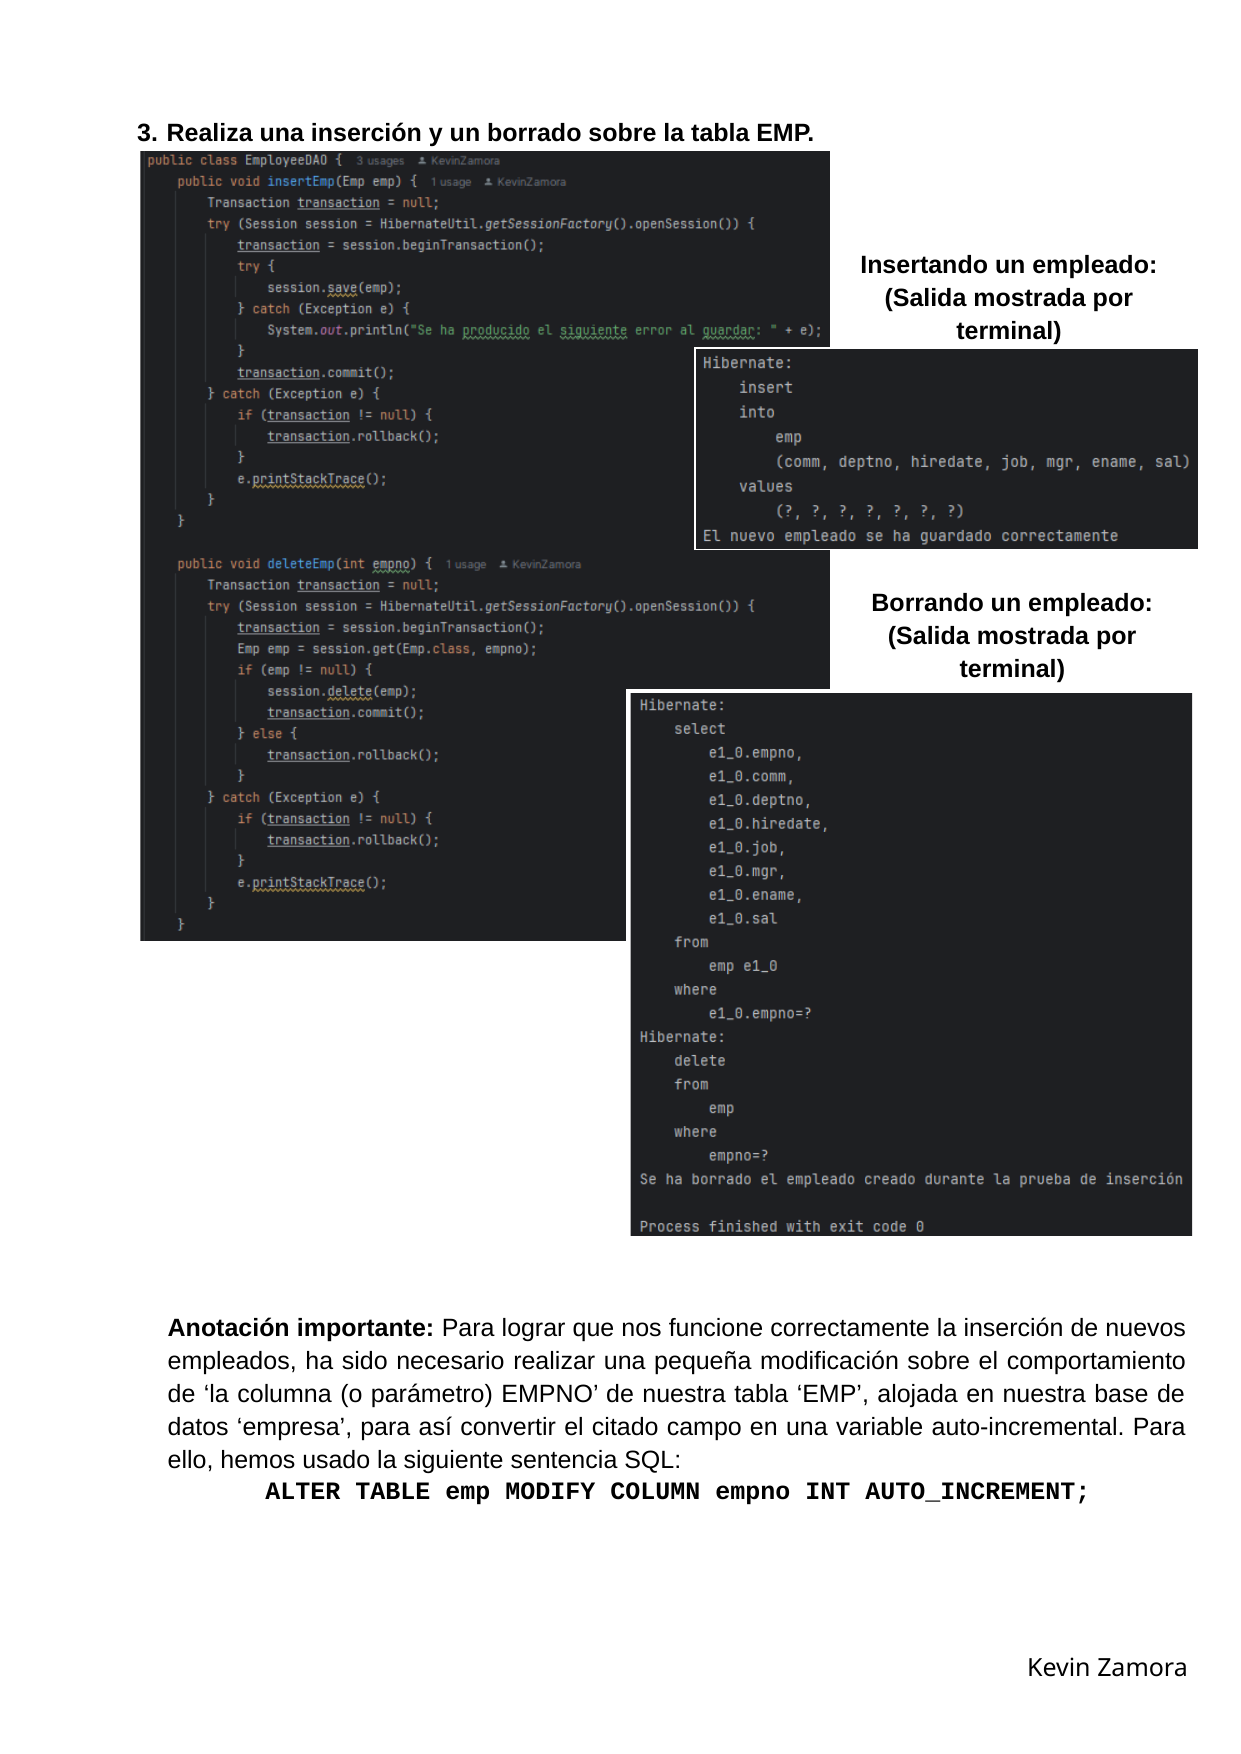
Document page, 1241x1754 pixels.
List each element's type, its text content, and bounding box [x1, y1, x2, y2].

text (Salida mostrada por terminal) [830, 283, 1188, 345]
picture [696, 349, 1198, 549]
text (Salida mostrada por terminal) [837, 621, 1188, 683]
list Realiza una inserción y un borrado sobre la tabla EMP. [137, 118, 1188, 147]
text [92, 283, 140, 345]
picture [140, 151, 830, 941]
list ALTER TABLE emp MODIFY COLUMN empno INT AUTO_INCREMENT; [130, 1478, 1188, 1507]
text [92, 250, 140, 279]
text Borrando un empleado: [837, 588, 1188, 617]
picture [630, 693, 1193, 1236]
text Insertando un empleado: [830, 250, 1188, 279]
list Anotación importante: Para lograr que nos funcione correctamente la inserción de nuevos empleados, ha sido necesario realizar una pequeña modificación sobre el comportamiento de ‘la columna (o parámetro) EMPNO’ de nuestra tabla ‘EMP’, alojada en nuestra base de datos ‘empresa’, para así convertir el citado campo en una variable auto-incremental. Para ello, hemos usado la siguiente sentencia SQL: [130, 1313, 1188, 1474]
